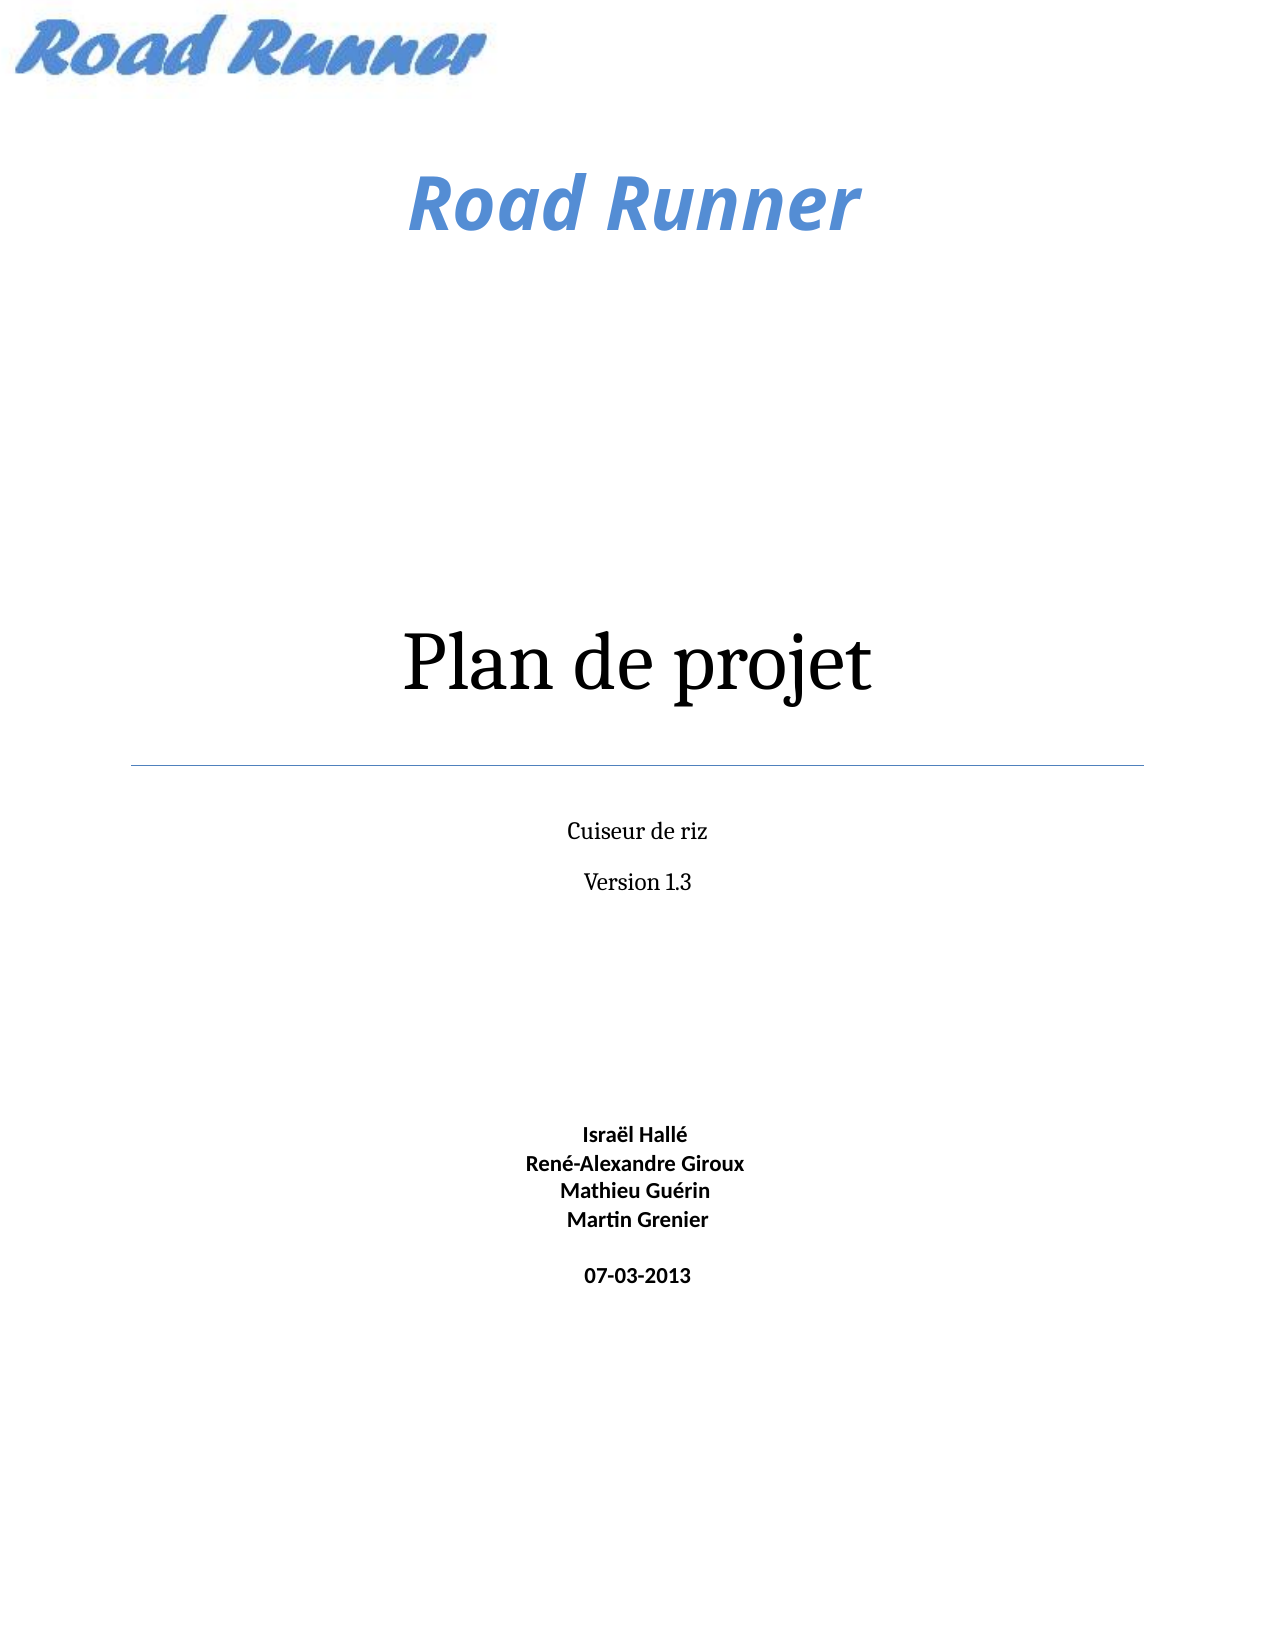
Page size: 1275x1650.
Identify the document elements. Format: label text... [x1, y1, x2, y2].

table_cell Plan de projet [131, 560, 1144, 765]
table_header [139, 1446, 1136, 1474]
table_cell Version 1.3 [131, 868, 1144, 1121]
table_cell [131, 1289, 1144, 1340]
table_header Road Runner [131, 150, 1144, 560]
table_cell Israël Hallé René-Alexandre Giroux Mathieu Guérin Martin Grenier 07-03-2013 [131, 1121, 1144, 1289]
table_cell Cuiseur de riz [131, 766, 1144, 868]
picture [0, 0, 501, 99]
